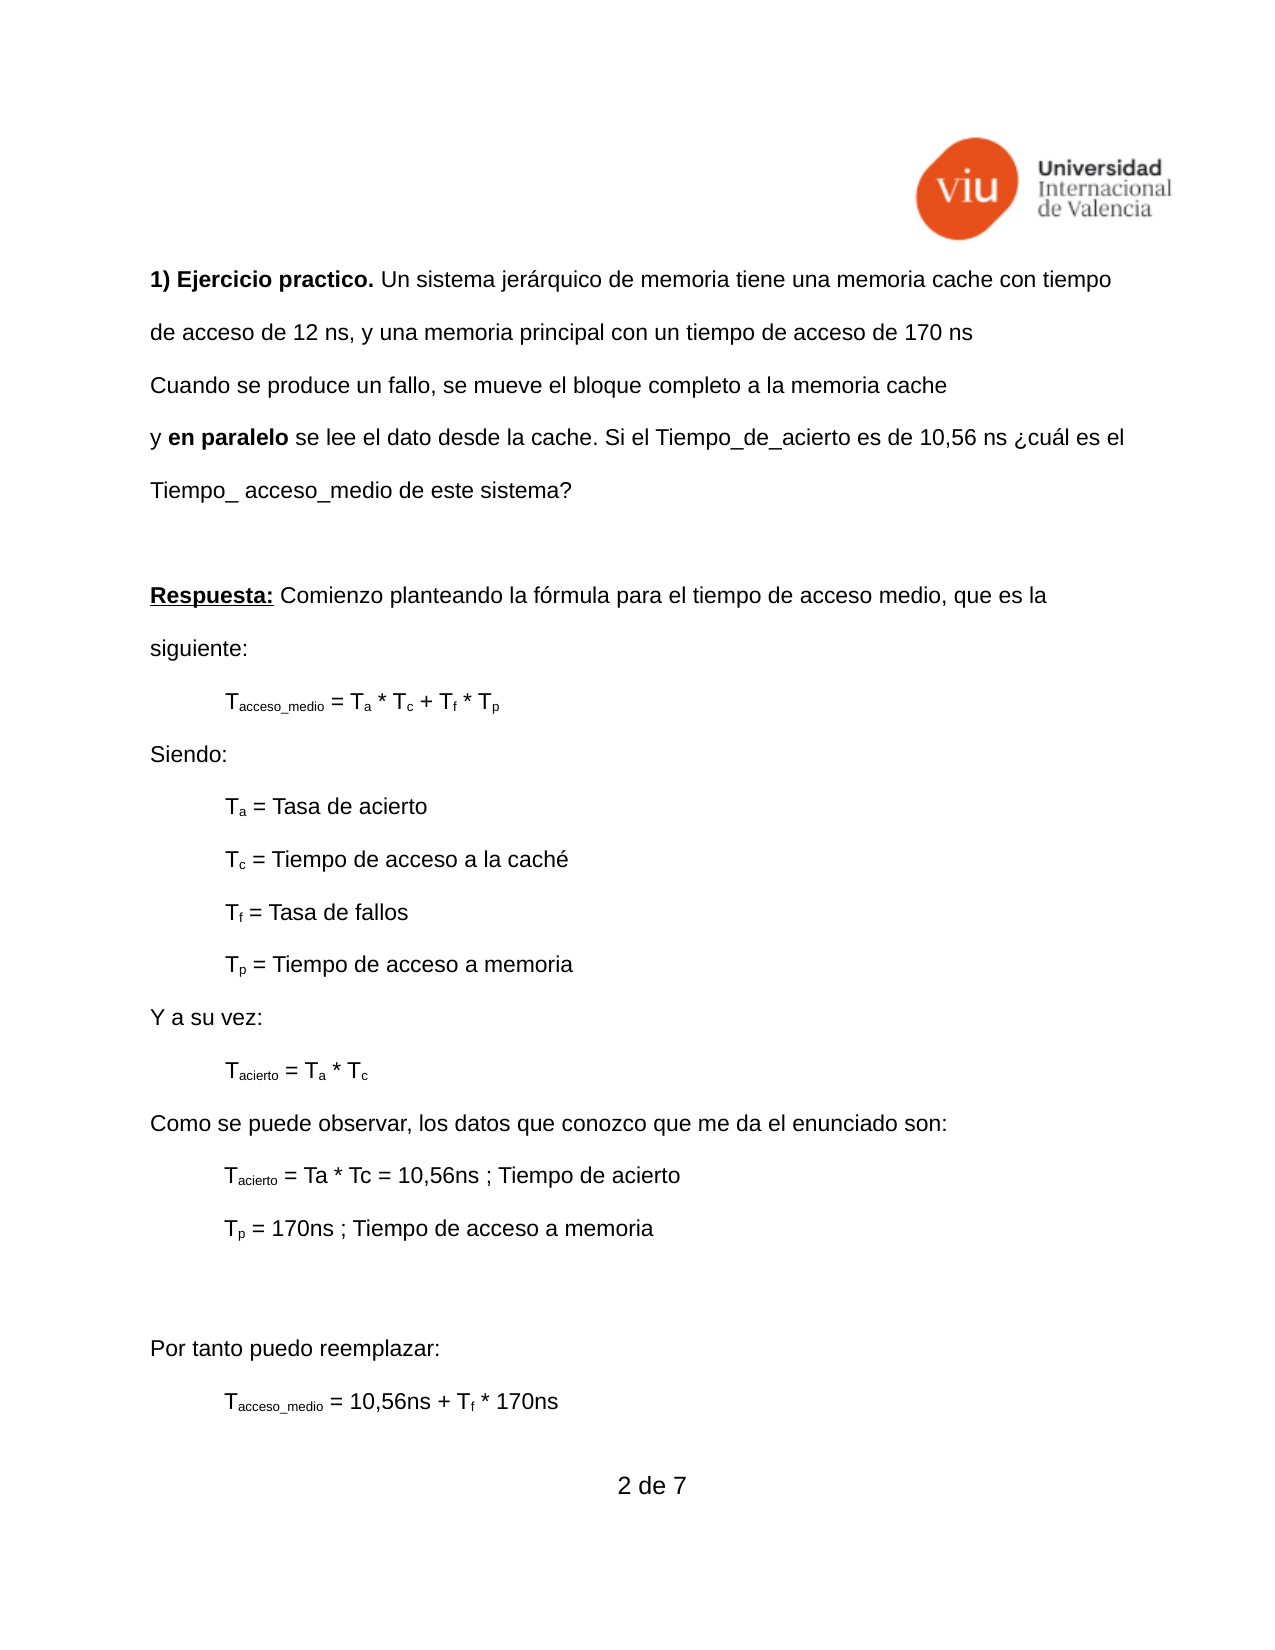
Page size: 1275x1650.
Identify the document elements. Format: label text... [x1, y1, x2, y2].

text Tp = 170ns ; Tiempo de acceso a memoria [150, 1215, 1125, 1241]
text Tf = Tasa de fallos [150, 899, 1125, 925]
text Por tanto puedo reemplazar: [150, 1335, 1125, 1361]
text Tc = Tiempo de acceso a la caché [150, 846, 1125, 872]
text y en paralelo se lee el dato desde la cache. Si el Tiempo_de_acierto es de 10,56 ns ¿cuál es el Tiempo_ acceso_medio de este sistema? [150, 424, 1125, 503]
text 1) Ejercicio practico. Un sistema jerárquico de memoria tiene una memoria cache con tiempo de acceso de 12 ns, y una memoria principal con un tiempo de acceso de 170 ns [150, 266, 1125, 345]
text Tacierto = Ta * Tc = 10,56ns ; Tiempo de acierto [150, 1162, 1125, 1189]
text Cuando se produce un fallo, se mueve el bloque completo a la memoria cache [150, 372, 1125, 398]
text Tacceso_medio = 10,56ns + Tf * 170ns [150, 1388, 1125, 1414]
text Respuesta: Comienzo planteando la fórmula para el tiempo de acceso medio, que es la siguiente: [150, 582, 1125, 662]
text Y a su vez: [150, 1004, 1125, 1031]
text Como se puede observar, los datos que conozco que me da el enunciado son: [150, 1109, 1125, 1136]
text Tacierto = Ta * Tc [150, 1057, 1125, 1083]
text Siendo: [150, 741, 1125, 767]
picture [913, 134, 1175, 245]
text Ta = Tasa de acierto [150, 793, 1125, 820]
text Tp = Tiempo de acceso a memoria [150, 951, 1125, 978]
text Tacceso_medio = Ta * Tc + Tf * Tp [225, 688, 1125, 714]
